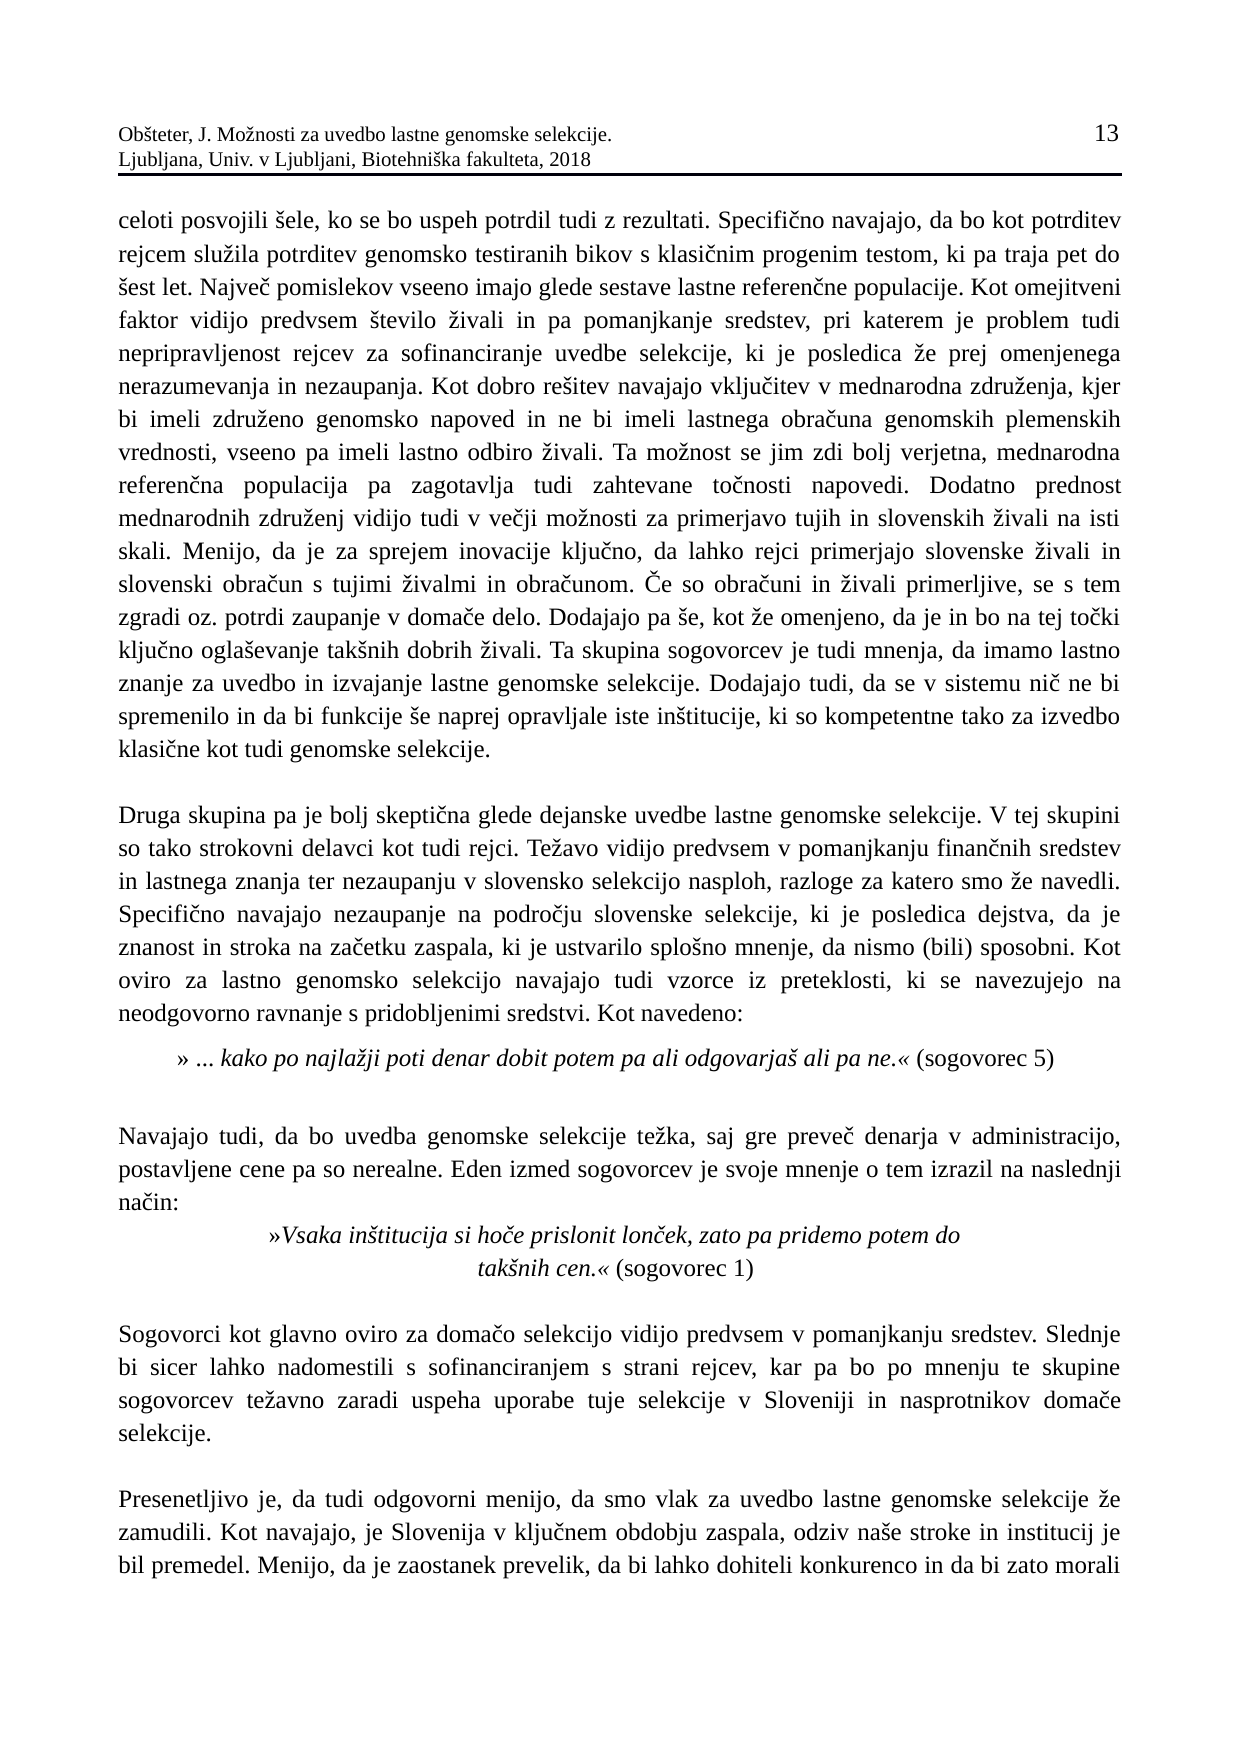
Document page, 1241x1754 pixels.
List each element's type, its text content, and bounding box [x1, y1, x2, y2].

text »Vsaka inštitucija si hoče prislonit lonček, zato pa pridemo potem do takšnih cen.« (sogovorec 1) [231, 1220, 1000, 1282]
text Druga skupina pa je bolj skeptična glede dejanske uvedbe lastne genomske selekcije. V tej skupini so tako strokovni delavci kot tudi rejci. Težavo vidijo predvsem v pomanjkanju finančnih sredstev in lastnega znanja ter nezaupanju v slovensko selekcijo nasploh, razloge za katero smo že navedli. Specifično navajajo nezaupanje na področju slovenske selekcije, ki je posledica dejstva, da je znanost in stroka na začetku zaspala, ki je ustvarilo splošno mnenje, da nismo (bili) sposobni. Kot oviro za lastno genomsko selekcijo navajajo tudi vzorce iz preteklosti, ki se navezujejo na neodgovorno ravnanje s pridobljenimi sredstvi. Kot navedeno: [118, 800, 1122, 1027]
text celoti posvojili šele, ko se bo uspeh potrdil tudi z rezultati. Specifično navajajo, da bo kot potrditev rejcem služila potrditev genomsko testiranih bikov s klasičnim progenim testom, ki pa traja pet do šest let. Največ pomislekov vseeno imajo glede sestave lastne referenčne populacije. Kot omejitveni faktor vidijo predvsem število živali in pa pomanjkanje sredstev, pri katerem je problem tudi nepripravljenost rejcev za sofinanciranje uvedbe selekcije, ki je posledica že prej omenjenega nerazumevanja in nezaupanja. Kot dobro rešitev navajajo vključitev v mednarodna združenja, kjer bi imeli združeno genomsko napoved in ne bi imeli lastnega obračuna genomskih plemenskih vrednosti, vseeno pa imeli lastno odbiro živali. Ta možnost se jim zdi bolj verjetna, mednarodna referenčna populacija pa zagotavlja tudi zahtevane točnosti napovedi. Dodatno prednost mednarodnih združenj vidijo tudi v večji možnosti za primerjavo tujih in slovenskih živali na isti skali. Menijo, da je za sprejem inovacije ključno, da lahko rejci primerjajo slovenske živali in slovenski obračun s tujimi živalmi in obračunom. Če so obračuni in živali primerljive, se s tem zgradi oz. potrdi zaupanje v domače delo. Dodajajo pa še, kot že omenjeno, da je in bo na tej točki ključno oglaševanje takšnih dobrih živali. Ta skupina sogovorcev je tudi mnenja, da imamo lastno znanje za uvedbo in izvajanje lastne genomske selekcije. Dodajajo tudi, da se v sistemu nič ne bi spremenilo in da bi funkcije še naprej opravljale iste inštitucije, ki so kompetentne tako za izvedbo klasične kot tudi genomske selekcije. [118, 206, 1122, 763]
text Presenetljivo je, da tudi odgovorni menijo, da smo vlak za uvedbo lastne genomske selekcije že zamudili. Kot navajajo, je Slovenija v ključnem obdobju zaspala, odziv naše stroke in institucij je bil premedel. Menijo, da je zaostanek prevelik, da bi lahko dohiteli konkurenco in da bi zato morali [118, 1484, 1122, 1579]
text Sogovorci kot glavno oviro za domačo selekcijo vidijo predvsem v pomanjkanju sredstev. Slednje bi sicer lahko nadomestili s sofinanciranjem s strani rejcev, kar pa bo po mnenju te skupine sogovorcev težavno zaradi uspeha uporabe tuje selekcije v Sloveniji in nasprotnikov domače selekcije. [118, 1319, 1122, 1447]
text » ... kako po najlažji poti denar dobit potem pa ali odgovarjaš ali pa ne.« (sogovorec 5) [174, 1043, 1057, 1072]
text Navajajo tudi, da bo uvedba genomske selekcije težka, saj gre preveč denarja v administracijo, postavljene cene pa so nerealne. Eden izmed sogovorcev je svoje mnenje o tem izrazil na naslednji način: [118, 1121, 1122, 1216]
